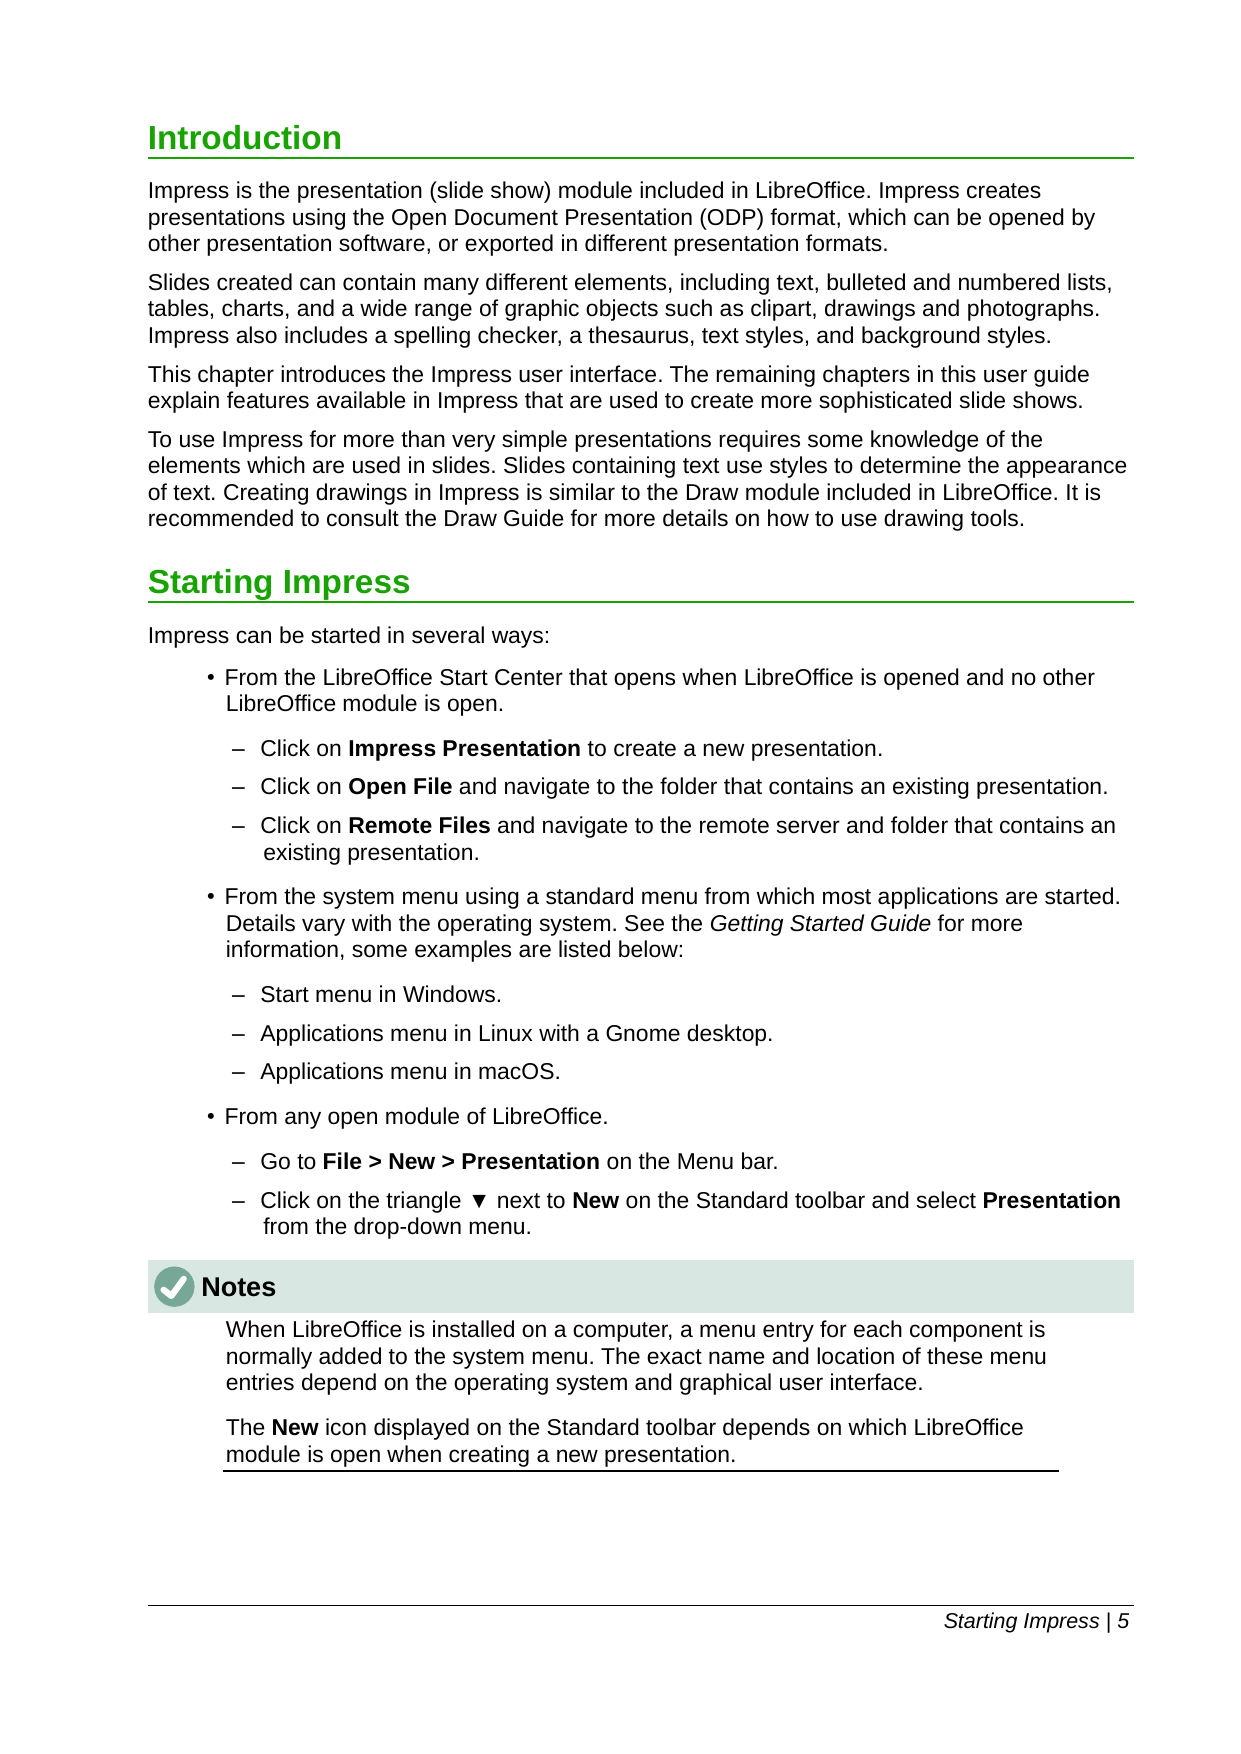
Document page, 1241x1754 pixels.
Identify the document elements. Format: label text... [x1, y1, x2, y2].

list Applications menu in Linux with a Gnome desktop. [229, 1017, 1134, 1046]
list Click on the triangle ▼ next to New on the Standard toolbar and select Presentation from the drop-down menu. [229, 1184, 1134, 1242]
subtitle Notes [148, 1260, 1134, 1313]
list From the system menu using a standard menu from which most applications are started. Details vary with the operating system. See the Getting Started Guide for more information, some examples are listed below: [204, 880, 1134, 965]
text When LibreOffice is installed on a computer, a menu entry for each component is normally added to the system menu. The exact name and location of these menu entries depend on the operating system and graphical user interface. [223, 1313, 1059, 1395]
text This chapter introduces the Impress user interface. The remaining chapters in this user guide explain features available in Impress that are used to create more sophisticated slide shows. [148, 361, 1134, 413]
text Impress can be started in several ways: [148, 622, 1134, 648]
subtitle Starting Impress [148, 562, 1134, 601]
text The New icon displayed on the Standard toolbar depends on which LibreOffice module is open when creating a new presentation. [223, 1411, 1059, 1470]
text Impress is the presentation (slide show) module included in LibreOffice. Impress creates presentations using the Open Document Presentation (ODP) format, which can be opened by other presentation software, or exported in different presentation formats. [148, 177, 1134, 256]
list Click on Open File and navigate to the folder that contains an existing presentation. [229, 770, 1134, 800]
text To use Impress for more than very simple presentations requires some knowledge of the elements which are used in slides. Slides containing text use styles to determine the appearance of text. Creating drawings in Impress is similar to the Draw module included in LibreOffice. It is recommended to consult the Draw Guide for more details on how to use drawing tools. [148, 426, 1134, 531]
list From any open module of LibreOffice. [204, 1100, 1134, 1132]
list Applications menu in macOS. [229, 1055, 1134, 1088]
list Click on Impress Presentation to create a new presentation. [229, 732, 1134, 761]
list Click on Remote Files and navigate to the remote server and folder that contains an existing presentation. [229, 809, 1134, 868]
list From the LibreOffice Start Center that opens when LibreOffice is opened and no other LibreOffice module is open. [204, 661, 1134, 719]
list Start menu in Windows. [229, 978, 1134, 1007]
text Slides created can contain many different elements, including text, bulleted and numbered lists, tables, charts, and a wide range of graphic objects such as clipart, drawings and photographs. Impress also includes a spelling checker, a thesaurus, text styles, and background styles. [148, 269, 1134, 348]
list Go to File > New > Presentation on the Menu bar. [229, 1145, 1134, 1174]
subtitle Introduction [148, 118, 1134, 157]
